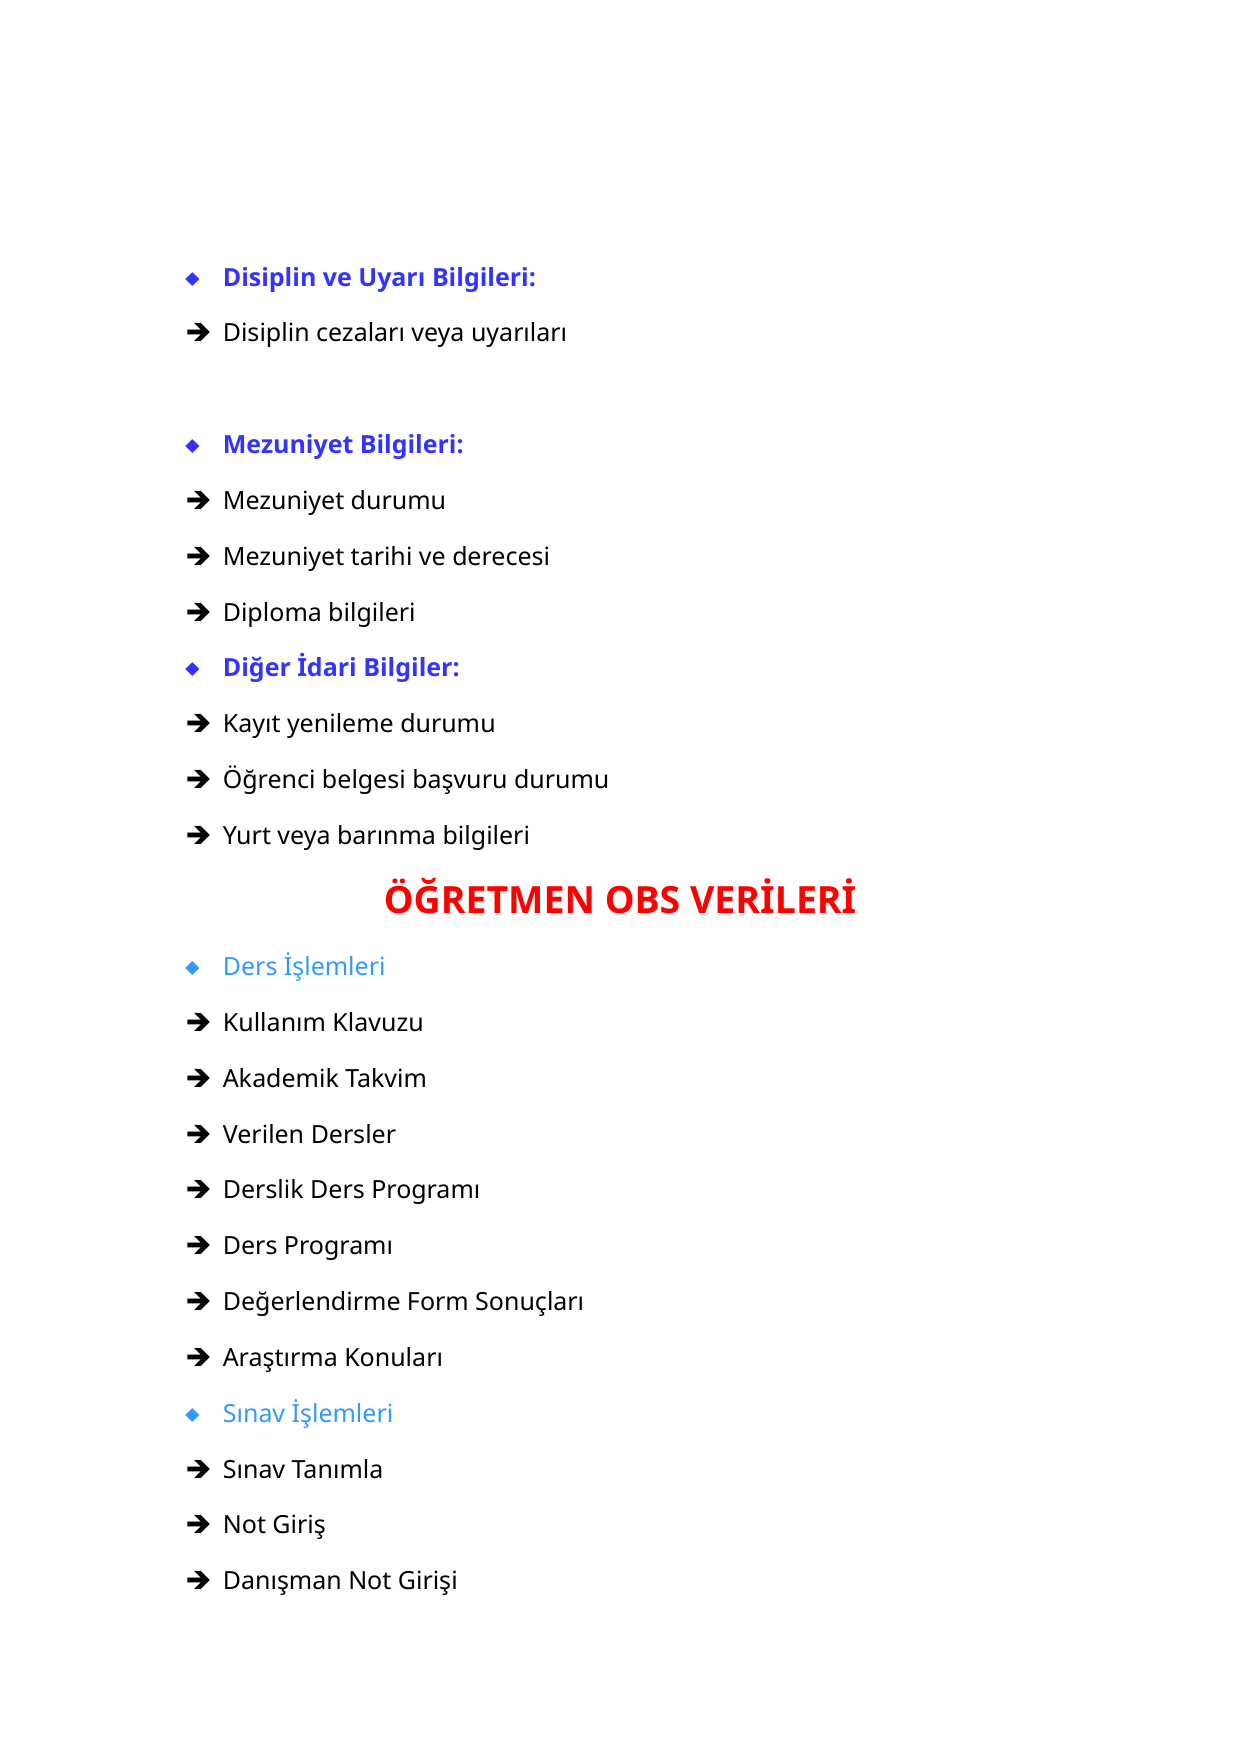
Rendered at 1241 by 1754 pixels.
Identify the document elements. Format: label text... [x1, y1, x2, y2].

list Mezuniyet durumu [185, 483, 1093, 517]
list Verilen Dersler [185, 1116, 1093, 1150]
list Öğrenci belgesi başvuru durumu [185, 762, 1093, 796]
list Diploma bilgileri [185, 594, 1093, 628]
list Sınav Tanımla [185, 1451, 1093, 1485]
list Akademik Takvim [185, 1060, 1093, 1094]
list Sınav İşlemleri [185, 1395, 1093, 1429]
list Kayıt yenileme durumu [185, 706, 1093, 740]
list Yurt veya barınma bilgileri [185, 818, 1093, 852]
list Disiplin cezaları veya uyarıları [185, 315, 1093, 349]
list Araştırma Konuları [185, 1339, 1093, 1374]
list Kullanım Klavuzu [185, 1004, 1093, 1039]
list Mezuniyet Bilgileri: [185, 427, 1093, 461]
list Disiplin ve Uyarı Bilgileri: [185, 259, 1093, 293]
list Değerlendirme Form Sonuçları [185, 1284, 1093, 1318]
list Derslik Ders Programı [185, 1172, 1093, 1206]
text ÖĞRETMEN OBS VERİLERİ [148, 873, 1093, 924]
list Ders İşlemleri [185, 949, 1093, 983]
list Mezuniyet tarihi ve derecesi [185, 538, 1093, 572]
list Ders Programı [185, 1228, 1093, 1262]
list Diğer İdari Bilgiler: [185, 650, 1093, 684]
list Not Giriş [185, 1507, 1093, 1541]
list Danışman Not Girişi [185, 1563, 1093, 1597]
